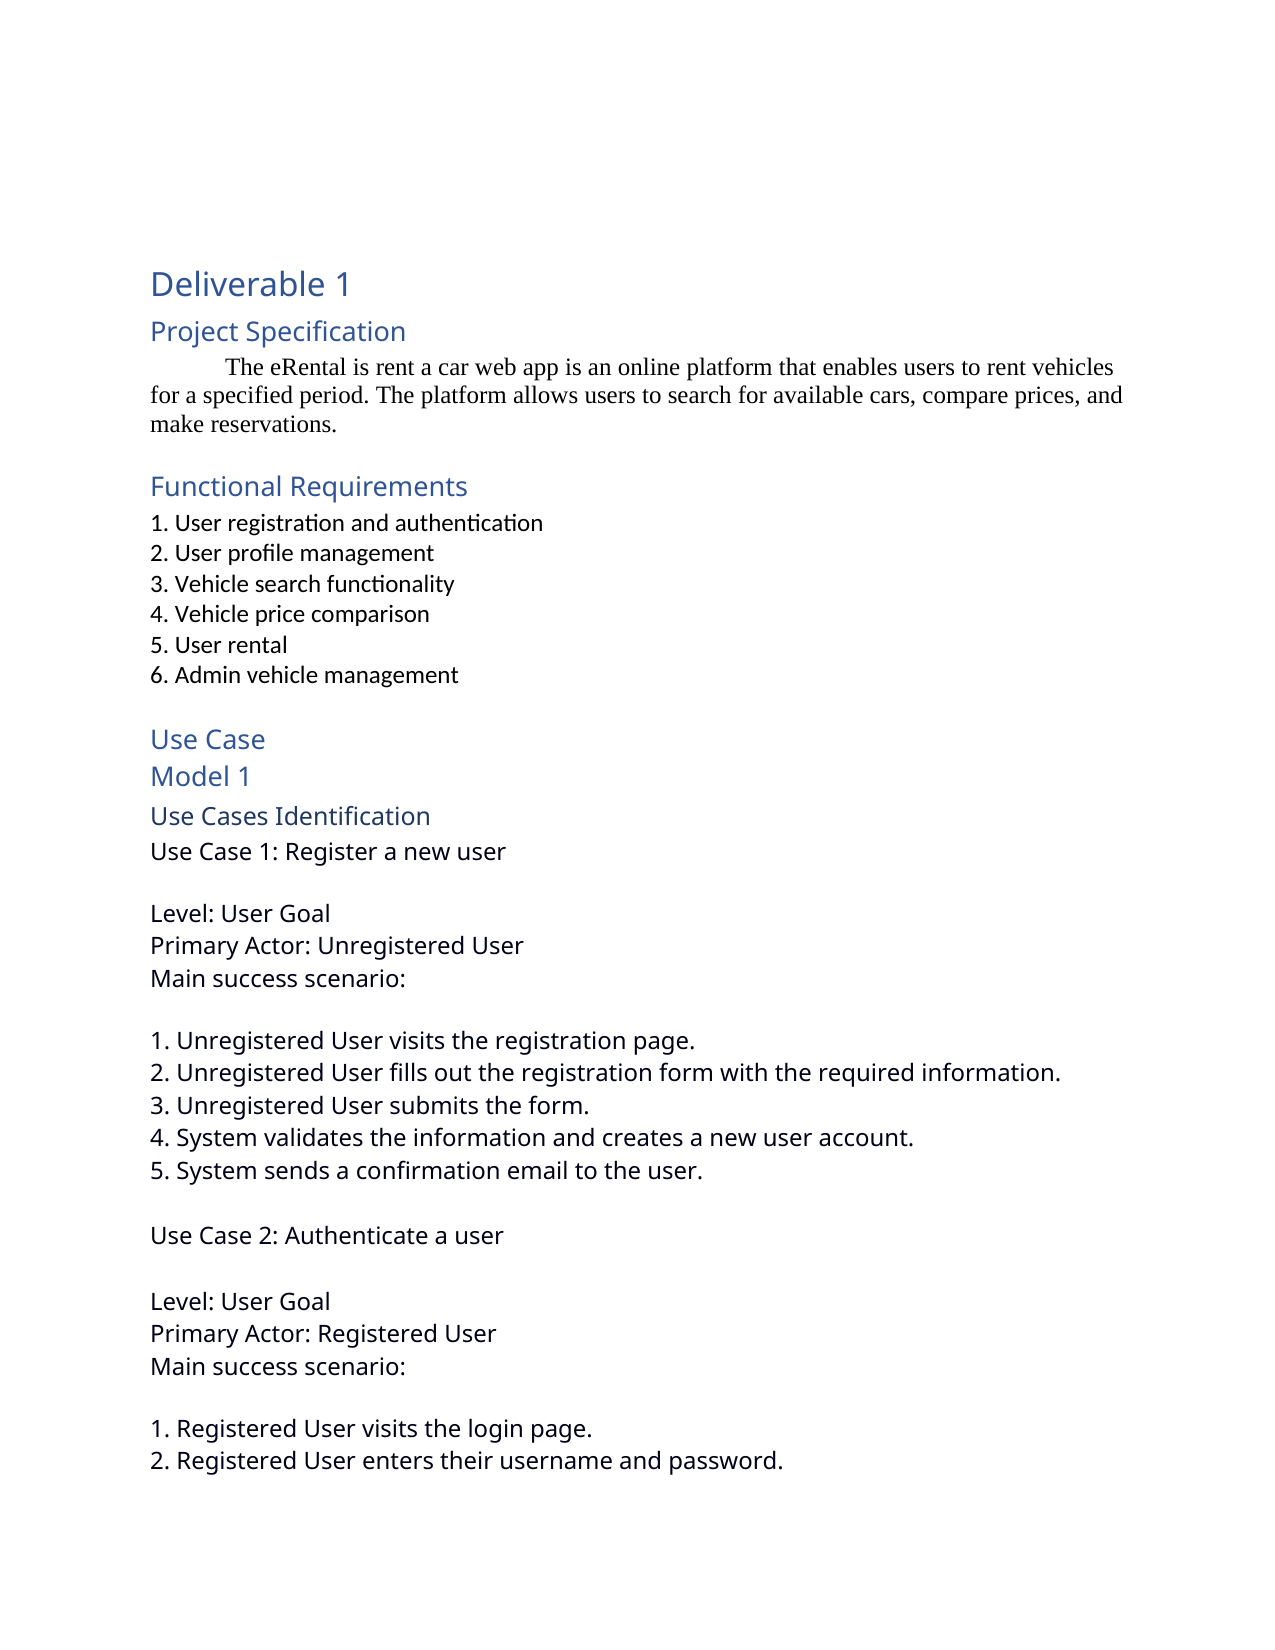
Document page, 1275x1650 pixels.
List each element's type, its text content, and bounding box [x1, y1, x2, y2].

text ​ [175, 150, 1125, 178]
subtitle Deliverable 1 [150, 261, 1125, 306]
subtitle Use Cases Identification [150, 798, 1125, 832]
text Model 1 [150, 757, 1125, 794]
text 5. User rental [150, 629, 1125, 659]
text Use Case [150, 721, 1125, 757]
text The eRental is rent a car web app is an online platform that enables users to rent vehicles for a specified period. The platform allows users to search for available cars, compare prices, and make reservations. [150, 352, 1125, 438]
text 6. Admin vehicle management [150, 659, 1125, 690]
text Use Case 1: Register a new user Level: User Goal Primary Actor: Unregistered User Main success scenario: 1. Unregistered User visits the registration page. 2. Unregistered User fills out the registration form with the required information. 3. Unregistered User submits the form. 4. System validates the information and creates a new user account. 5. System sends a confirmation email to the user. [150, 834, 1125, 1186]
text 3. Vehicle search functionality [150, 568, 1125, 598]
text 1. User registration and authentication [150, 507, 1125, 537]
subtitle Functional Requirements [150, 468, 1125, 505]
text Level: User Goal Primary Actor: Registered User Main success scenario: 1. Registered User visits the login page. 2. Registered User enters their username and password. [150, 1284, 1125, 1477]
subtitle Project Specification [150, 313, 1125, 350]
text 2. User profile management [150, 537, 1125, 568]
text 4. Vehicle price comparison [150, 598, 1125, 629]
text Use Case 2: Authenticate a user [150, 1219, 1125, 1252]
